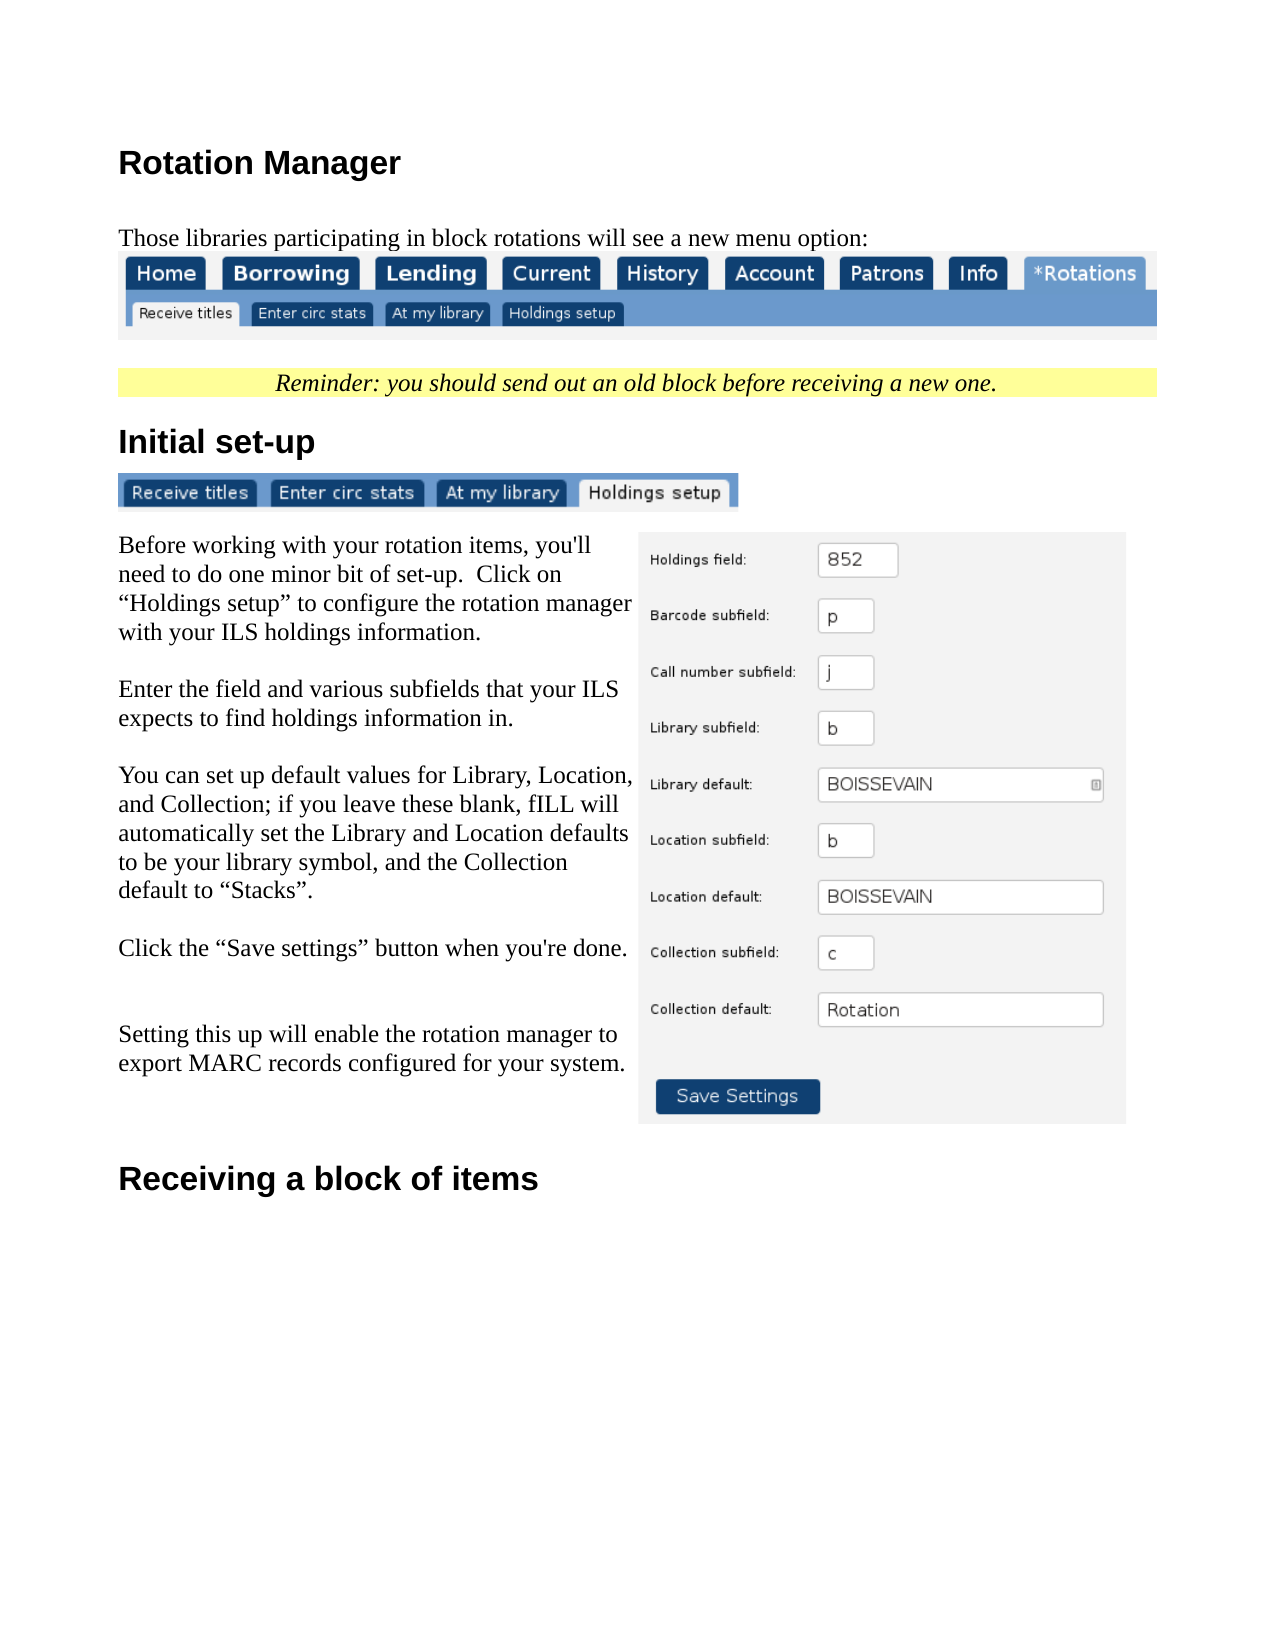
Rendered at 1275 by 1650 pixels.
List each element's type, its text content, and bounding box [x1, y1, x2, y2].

text Click the “Save settings” button when you're done. [118, 933, 638, 962]
text Those libraries participating in block rotations will see a new menu option: [118, 223, 1157, 251]
picture [118, 251, 1157, 340]
text You can set up default values for Library, Location, and Collection; if you leave these blank, fILL will automatically set the Library and Location defaults to be your library symbol, and the Collection default to “Stacks”. [118, 761, 638, 904]
text Before working with your rotation items, you'll need to do one minor bit of set-up. Click on “Holdings setup” to configure the rotation manager with your ILS holdings information. [118, 531, 1157, 646]
text Reminder: you should send out an old block before receiving a new one. [118, 368, 1157, 397]
picture [118, 473, 739, 512]
subtitle Initial set-up [118, 422, 1157, 461]
text Setting this up will enable the rotation manager to export MARC records configured for your system. [118, 1019, 638, 1077]
text Enter the field and various subfields that your ILS expects to find holdings information in. [118, 674, 638, 732]
picture [638, 532, 1127, 1124]
subtitle Receiving a block of items [118, 1159, 1157, 1198]
subtitle Rotation Manager [118, 143, 1157, 182]
